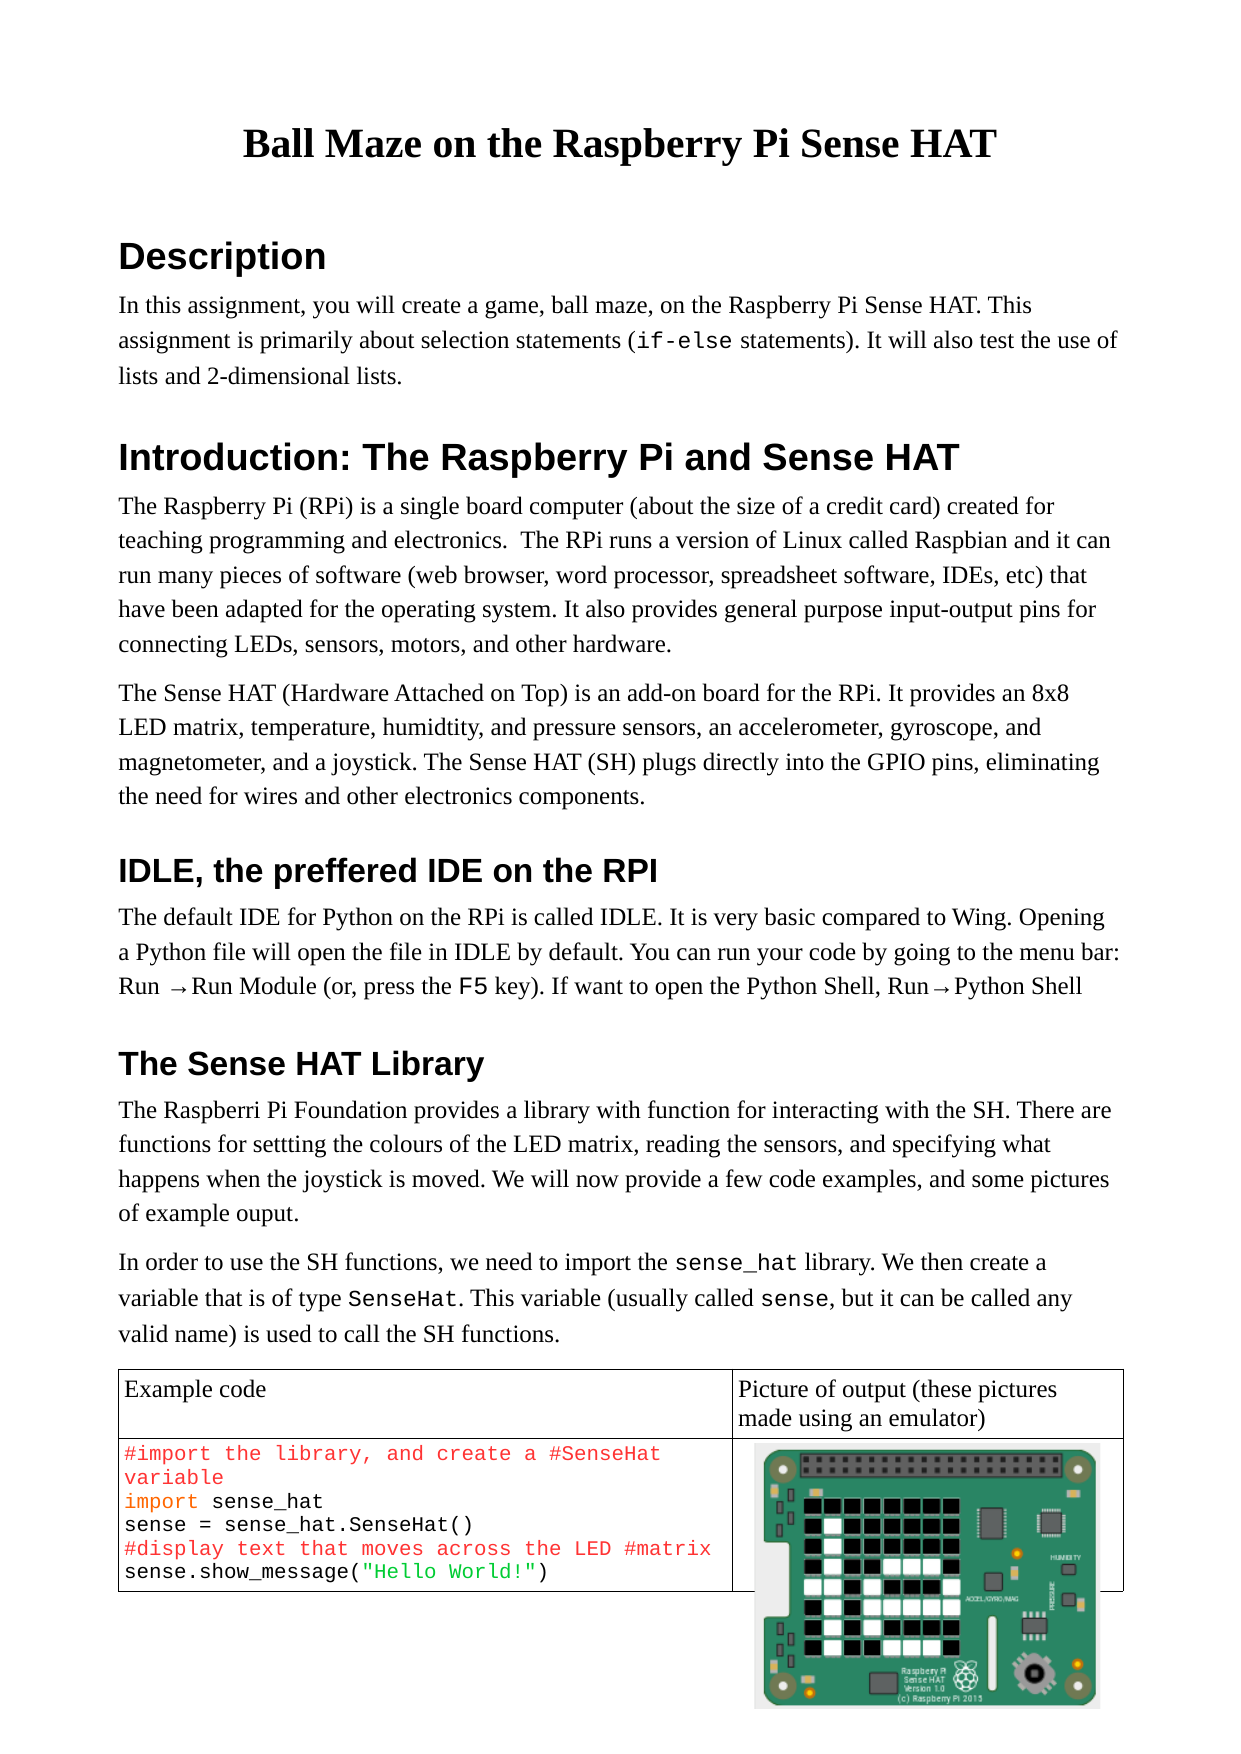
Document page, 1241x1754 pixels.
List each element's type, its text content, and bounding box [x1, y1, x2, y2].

text The Raspberry Pi (RPi) is a single board computer (about the size of a credit card) created for teaching programming and electronics. The RPi runs a version of Linux called Raspbian and it can run many pieces of software (web browser, word processor, spreadsheet software, IDEs, etc) that have been adapted for the operating system. It also provides general purpose input-output pins for connecting LEDs, sensors, motors, and other hardware. [118, 491, 1122, 658]
text The default IDE for Python on the RPi is called IDLE. It is very basic compared to Wing. Opening a Python file will open the file in IDLE by default. You can run your code by going to the menu bar: Run →Run Module (or, press the F5 key). If want to open the Python Shell, Run→Python Shell [118, 902, 1122, 1002]
table_cell #import the library, and create a #SenseHat variable import sense_hat sense = sense_hat.SenseHat() #display text that moves across the LED #matrix sense.show_message("Hello World!") [119, 1439, 732, 1591]
subtitle Description [118, 234, 1122, 278]
text The Sense HAT (Hardware Attached on Top) is an add-on board for the RPi. It provides an 8x8 LED matrix, temperature, humidtity, and pressure sensors, an accelerometer, gyroscope, and magnetometer, and a joystick. The Sense HAT (SH) plugs directly into the GPIO pins, eliminating the need for wires and other electronics components. [118, 678, 1122, 810]
table_cell [733, 1439, 1123, 1591]
table_header Picture of output (these pictures made using an emulator) [733, 1370, 1123, 1437]
subtitle IDLE, the preffered IDE on the RPI [118, 851, 1122, 890]
text The Raspberri Pi Foundation provides a library with function for interacting with the SH. There are functions for settting the colours of the LED matrix, reading the sensors, and specifying what happens when the joystick is moved. We will now provide a few code examples, and some pictures of example ouput. [118, 1095, 1122, 1227]
table_header Example code [119, 1370, 732, 1437]
text In order to use the SH functions, we need to import the sense_hat library. We then create a variable that is of type SenseHat. This variable (usually called sense, but it can be called any valid name) is used to call the SH functions. [118, 1247, 1122, 1348]
subtitle The Sense HAT Library [118, 1044, 1122, 1082]
subtitle Introduction: The Raspberry Pi and Sense HAT [118, 435, 1122, 478]
text Ball Maze on the Raspberry Pi Sense HAT [118, 118, 1122, 166]
text In this assignment, you will create a game, ball maze, on the Raspberry Pi Sense HAT. This assignment is primarily about selection statements (if-else statements). It will also test the use of lists and 2-dimensional lists. [118, 290, 1122, 389]
